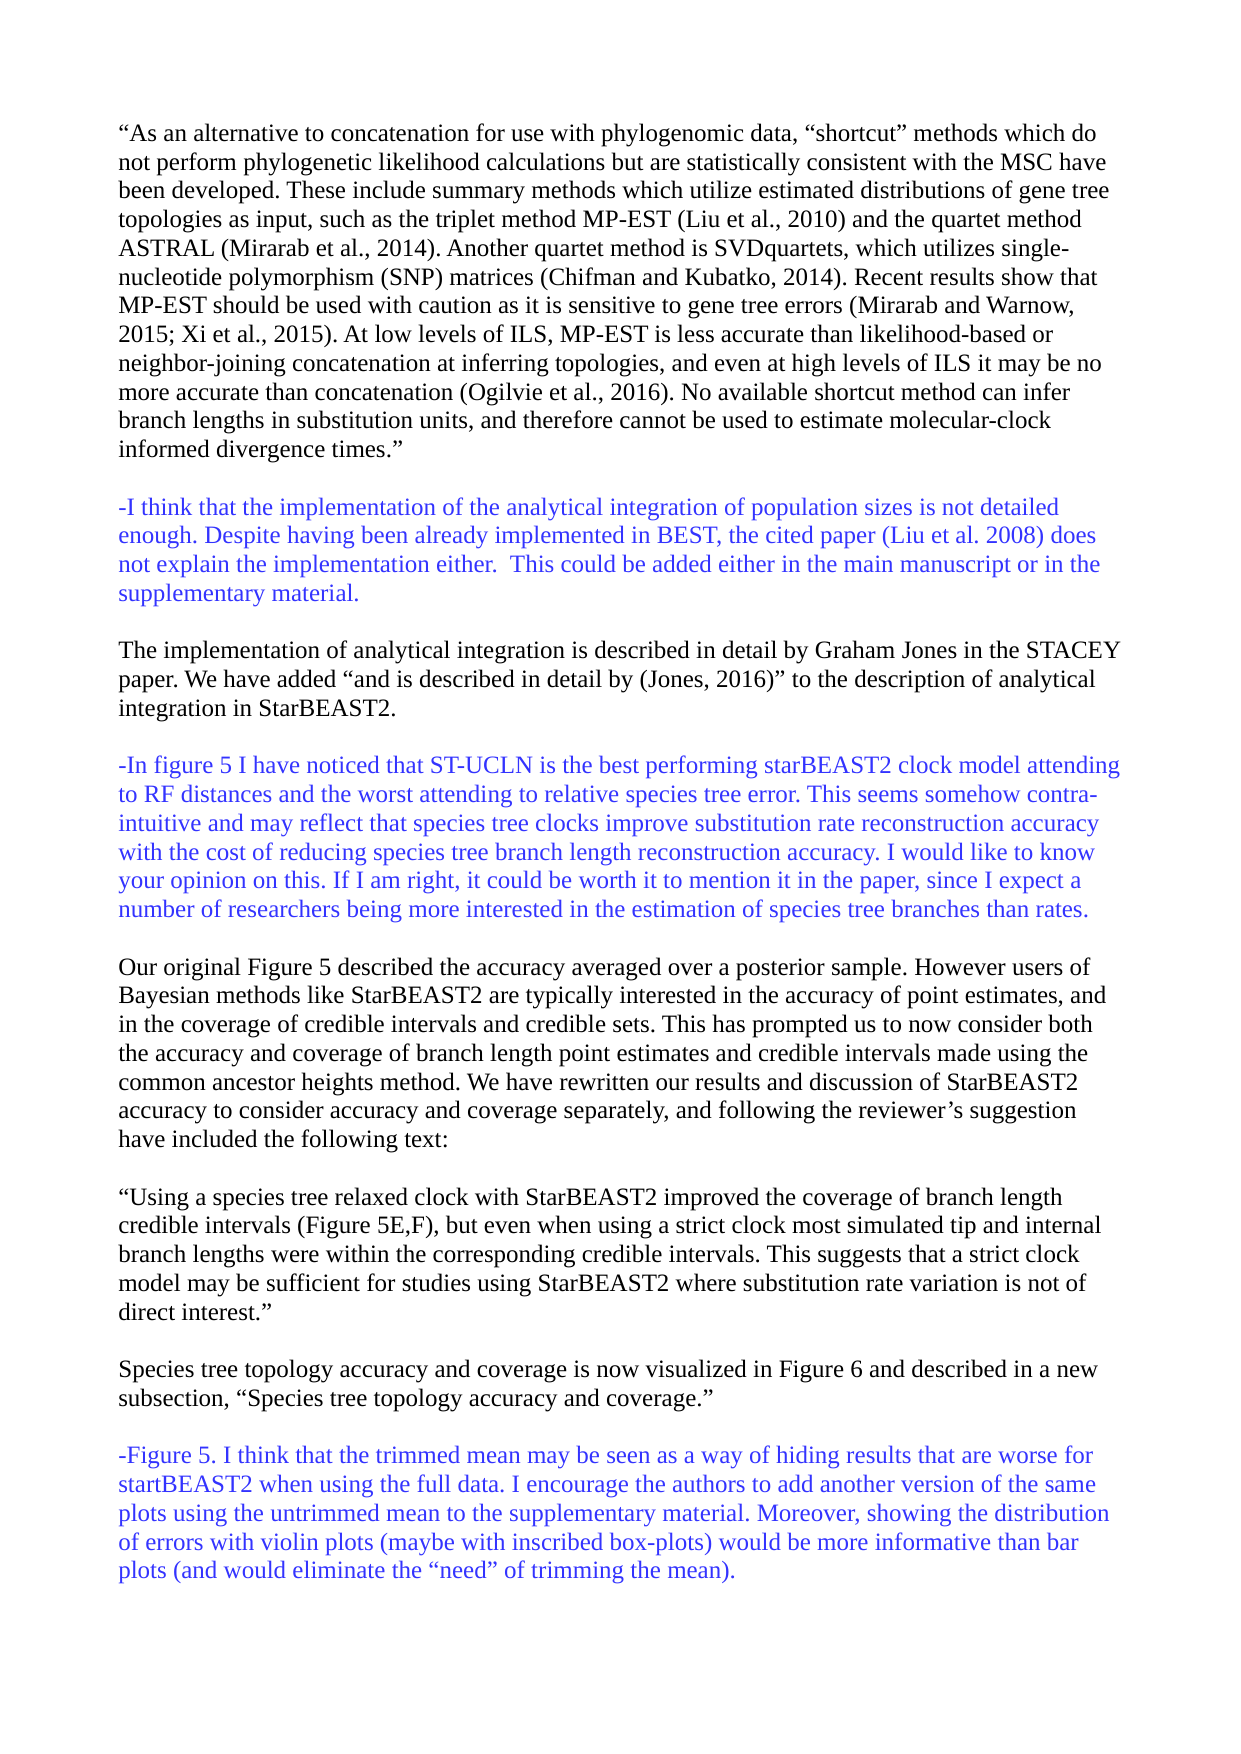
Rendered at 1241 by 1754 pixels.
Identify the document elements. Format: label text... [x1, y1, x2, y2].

text “Using a species tree relaxed clock with StarBEAST2 improved the coverage of branch length credible intervals (Figure 5E,F), but even when using a strict clock most simulated tip and internal branch lengths were within the corresponding credible intervals. This suggests that a strict clock model may be sufficient for studies using StarBEAST2 where substitution rate variation is not of direct interest.” [118, 1182, 1122, 1326]
text -In figure 5 I have noticed that ST-UCLN is the best performing starBEAST2 clock model attending to RF distances and the worst attending to relative species tree error. This seems somehow contra-intuitive and may reflect that species tree clocks improve substitution rate reconstruction accuracy with the cost of reducing species tree branch length reconstruction accuracy. I would like to know your opinion on this. If I am right, it could be worth it to mention it in the paper, since I expect a number of researchers being more interested in the estimation of species tree branches than rates. [118, 751, 1122, 923]
text The implementation of analytical integration is described in detail by Graham Jones in the STACEY paper. We have added “and is described in detail by (Jones, 2016)” to the description of analytical integration in StarBEAST2. [118, 636, 1122, 722]
text -Figure 5. I think that the trimmed mean may be seen as a way of hiding results that are worse for startBEAST2 when using the full data. I encourage the authors to add another version of the same plots using the untrimmed mean to the supplementary material. Moreover, showing the distribution of errors with violin plots (maybe with inscribed box-plots) would be more informative than bar plots (and would eliminate the “need” of trimming the mean). [118, 1441, 1122, 1584]
text Species tree topology accuracy and coverage is now visualized in Figure 6 and described in a new subsection, “Species tree topology accuracy and coverage.” [118, 1354, 1122, 1412]
text Our original Figure 5 described the accuracy averaged over a posterior sample. However users of Bayesian methods like StarBEAST2 are typically interested in the accuracy of point estimates, and in the coverage of credible intervals and credible sets. This has prompted us to now consider both the accuracy and coverage of branch length point estimates and credible intervals made using the common ancestor heights method. We have rewritten our results and discussion of StarBEAST2 accuracy to consider accuracy and coverage separately, and following the reviewer’s suggestion have included the following text: [118, 952, 1122, 1153]
text -I think that the implementation of the analytical integration of population sizes is not detailed enough. Despite having been already implemented in BEST, the cited paper (Liu et al. 2008) does not explain the implementation either. This could be added either in the main manuscript or in the supplementary material. [118, 492, 1122, 607]
text “As an alternative to concatenation for use with phylogenomic data, “shortcut” methods which do not perform phylogenetic likelihood calculations but are statistically consistent with the MSC have been developed. These include summary methods which utilize estimated distributions of gene tree topologies as input, such as the triplet method MP-EST (Liu et al., 2010) and the quartet method ASTRAL (Mirarab et al., 2014). Another quartet method is SVDquartets, which utilizes single-nucleotide polymorphism (SNP) matrices (Chifman and Kubatko, 2014). Recent results show that MP-EST should be used with caution as it is sensitive to gene tree errors (Mirarab and Warnow, 2015; Xi et al., 2015). At low levels of ILS, MP-EST is less accurate than likelihood-based or neighbor-joining concatenation at inferring topologies, and even at high levels of ILS it may be no more accurate than concatenation (Ogilvie et al., 2016). No available shortcut method can infer branch lengths in substitution units, and therefore cannot be used to estimate molecular-clock informed divergence times.” [118, 118, 1122, 463]
